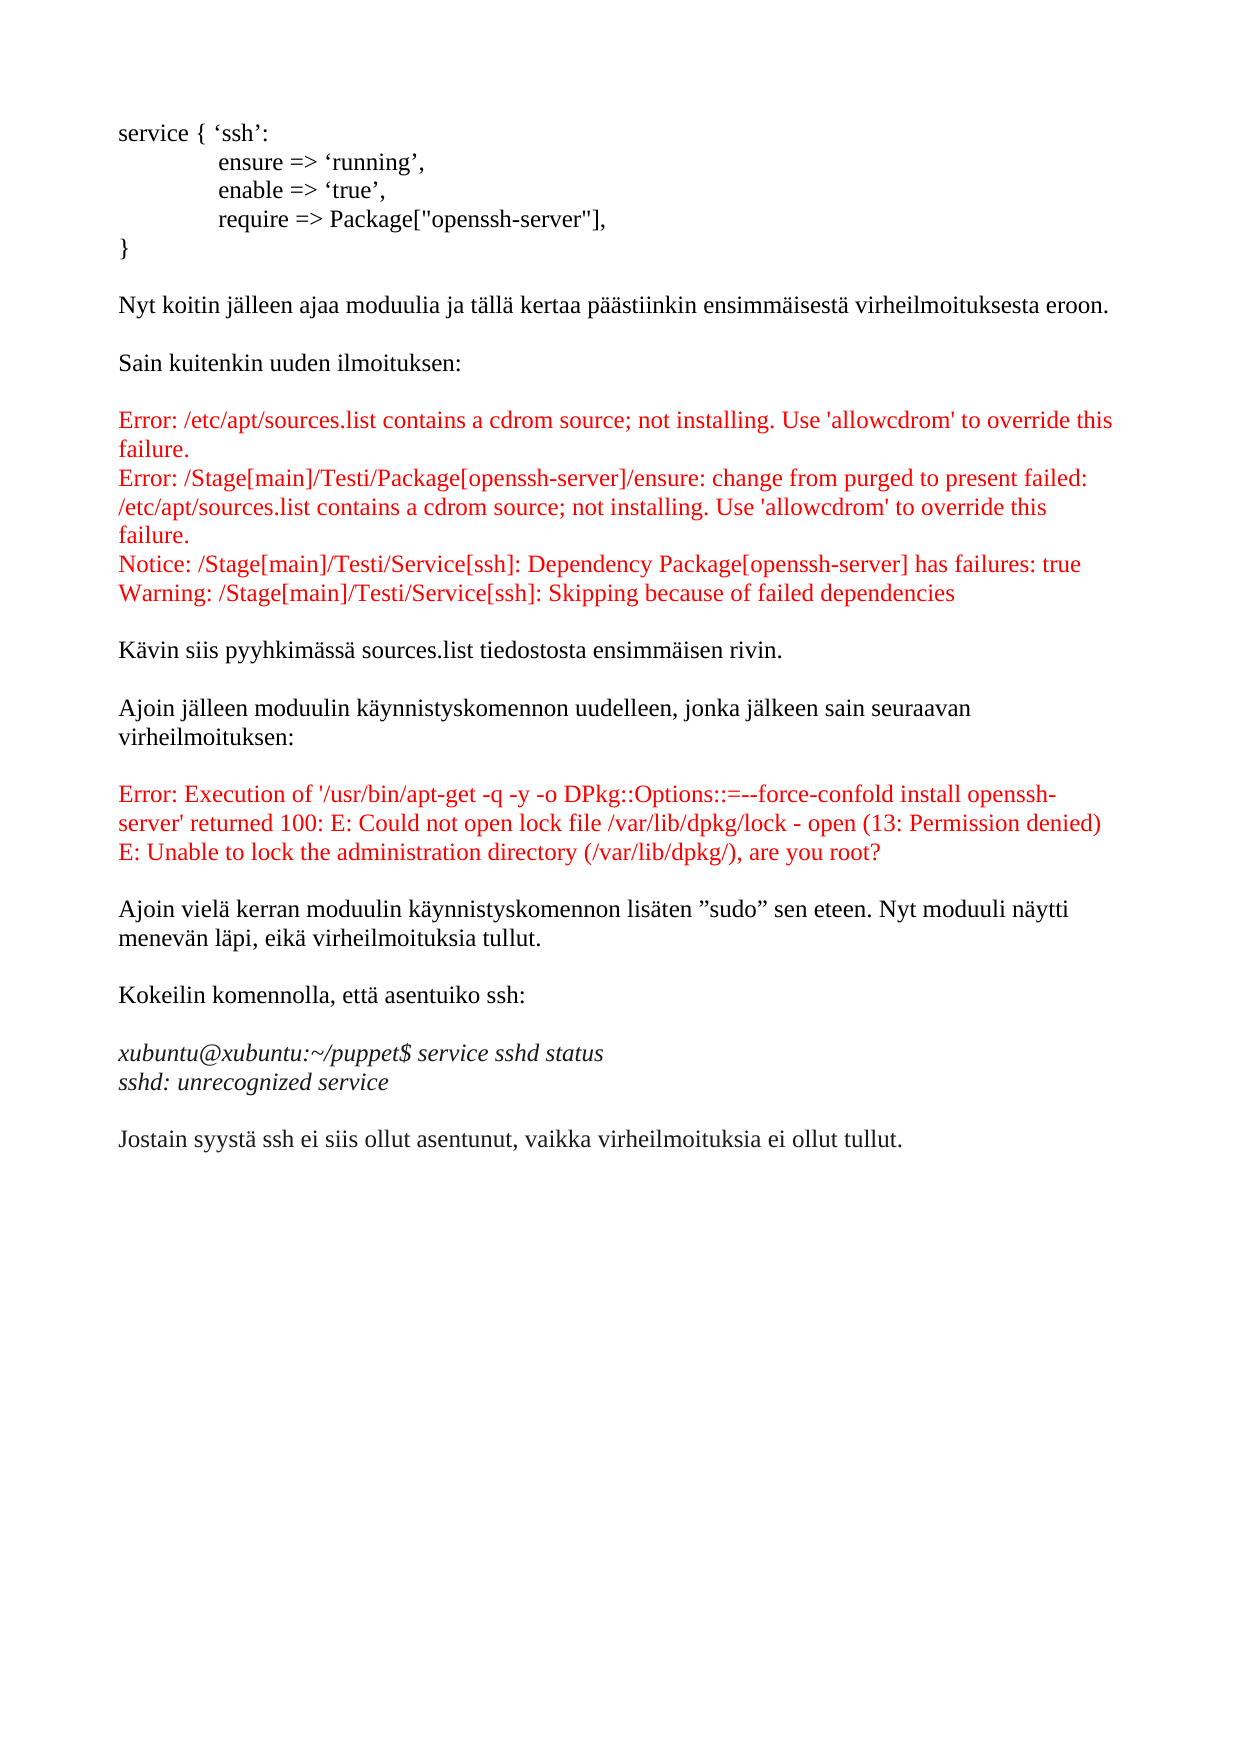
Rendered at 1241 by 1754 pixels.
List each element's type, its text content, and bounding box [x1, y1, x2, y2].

text Error: /etc/apt/sources.list contains a cdrom source; not installing. Use 'allowcdrom' to override this failure. [118, 406, 1122, 463]
text } [118, 233, 1122, 262]
text Kävin siis pyyhkimässä sources.list tiedostosta ensimmäisen rivin. [118, 636, 1122, 664]
text Warning: /Stage[main]/Testi/Service[ssh]: Skipping because of failed dependencies [118, 578, 1122, 607]
text sshd: unrecognized service [118, 1067, 1122, 1096]
text Ajoin jälleen moduulin käynnistyskomennon uudelleen, jonka jälkeen sain seuraavan virheilmoituksen: [118, 693, 1122, 751]
text E: Unable to lock the administration directory (/var/lib/dpkg/), are you root? [118, 837, 1122, 866]
text ensure => ‘running’, [118, 147, 1122, 176]
text Nyt koitin jälleen ajaa moduulia ja tällä kertaa päästiinkin ensimmäisestä virheilmoituksesta eroon. [118, 291, 1122, 319]
text Notice: /Stage[main]/Testi/Service[ssh]: Dependency Package[openssh-server] has failures: true [118, 549, 1122, 578]
text service { ‘ssh’: [118, 118, 1122, 147]
text enable => ‘true’, [118, 176, 1122, 204]
text Ajoin vielä kerran moduulin käynnistyskomennon lisäten ”sudo” sen eteen. Nyt moduuli näytti menevän läpi, eikä virheilmoituksia tullut. [118, 894, 1122, 952]
text Kokeilin komennolla, että asentuiko ssh: [118, 981, 1122, 1009]
text Sain kuitenkin uuden ilmoituksen: [118, 348, 1122, 377]
text Jostain syystä ssh ei siis ollut asentunut, vaikka virheilmoituksia ei ollut tullut. [118, 1124, 1122, 1153]
text xubuntu@xubuntu:~/puppet$ service sshd status [118, 1038, 1122, 1067]
text Error: Execution of '/usr/bin/apt-get -q -y -o DPkg::Options::=--force-confold install openssh-server' returned 100: E: Could not open lock file /var/lib/dpkg/lock - open (13: Permission denied) [118, 779, 1122, 837]
text require => Package["openssh-server"], [118, 204, 1122, 233]
text Error: /Stage[main]/Testi/Package[openssh-server]/ensure: change from purged to present failed: /etc/apt/sources.list contains a cdrom source; not installing. Use 'allowcdrom' to override this failure. [118, 463, 1122, 549]
